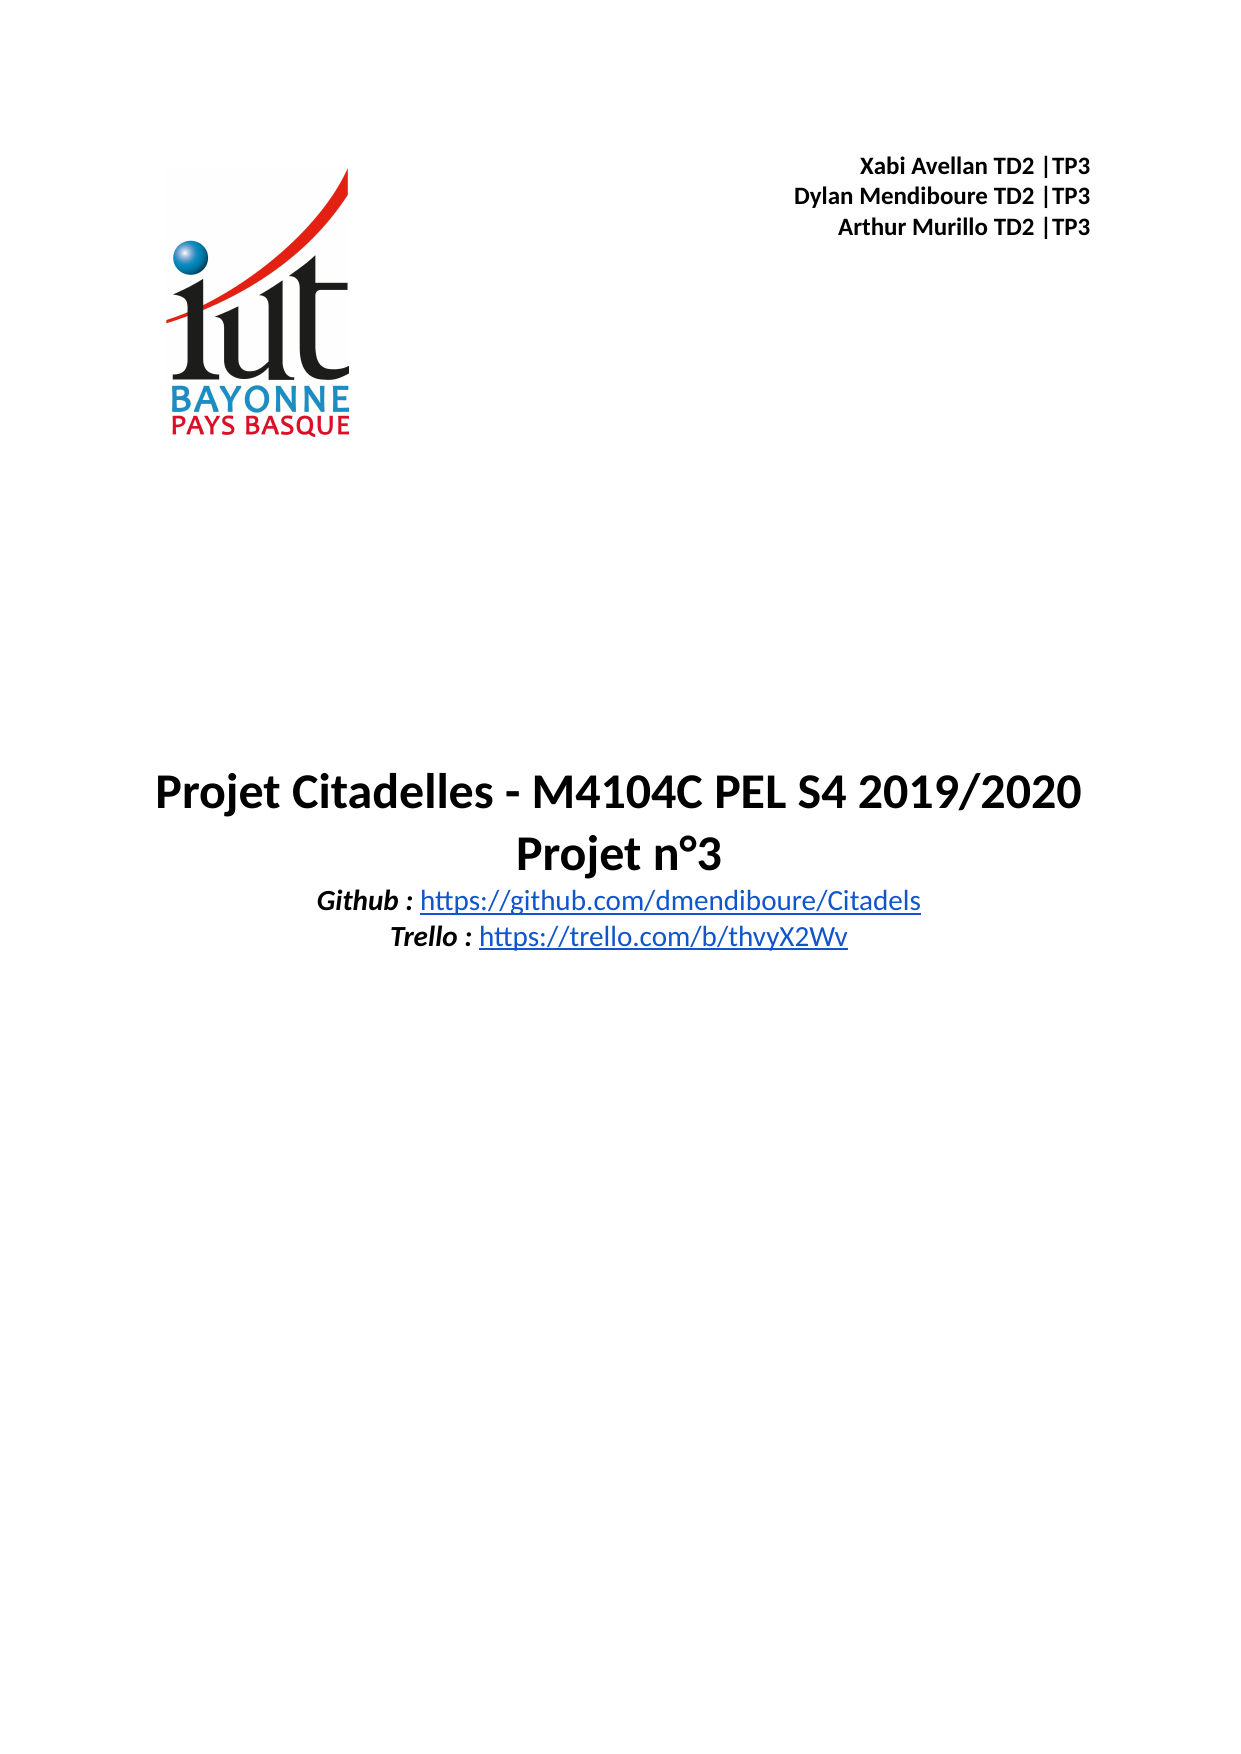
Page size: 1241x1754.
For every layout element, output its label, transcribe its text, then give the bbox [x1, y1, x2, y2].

picture [166, 168, 350, 437]
text [148, 181, 166, 211]
text Projet n°3 [148, 821, 1090, 882]
text Xabi Avellan TD2 |TP3 [148, 150, 1090, 181]
text [148, 211, 166, 242]
text Github : https://github.com/dmendiboure/Citadels [148, 882, 1090, 918]
text Trello : https://trello.com/b/thvyX2Wv [148, 918, 1090, 954]
text Dylan Mendiboure TD2 |TP3 [350, 181, 1090, 211]
text Projet Citadelles - M4104C PEL S4 2019/2020 [148, 760, 1090, 821]
text Arthur Murillo TD2 |TP3 [350, 211, 1090, 242]
